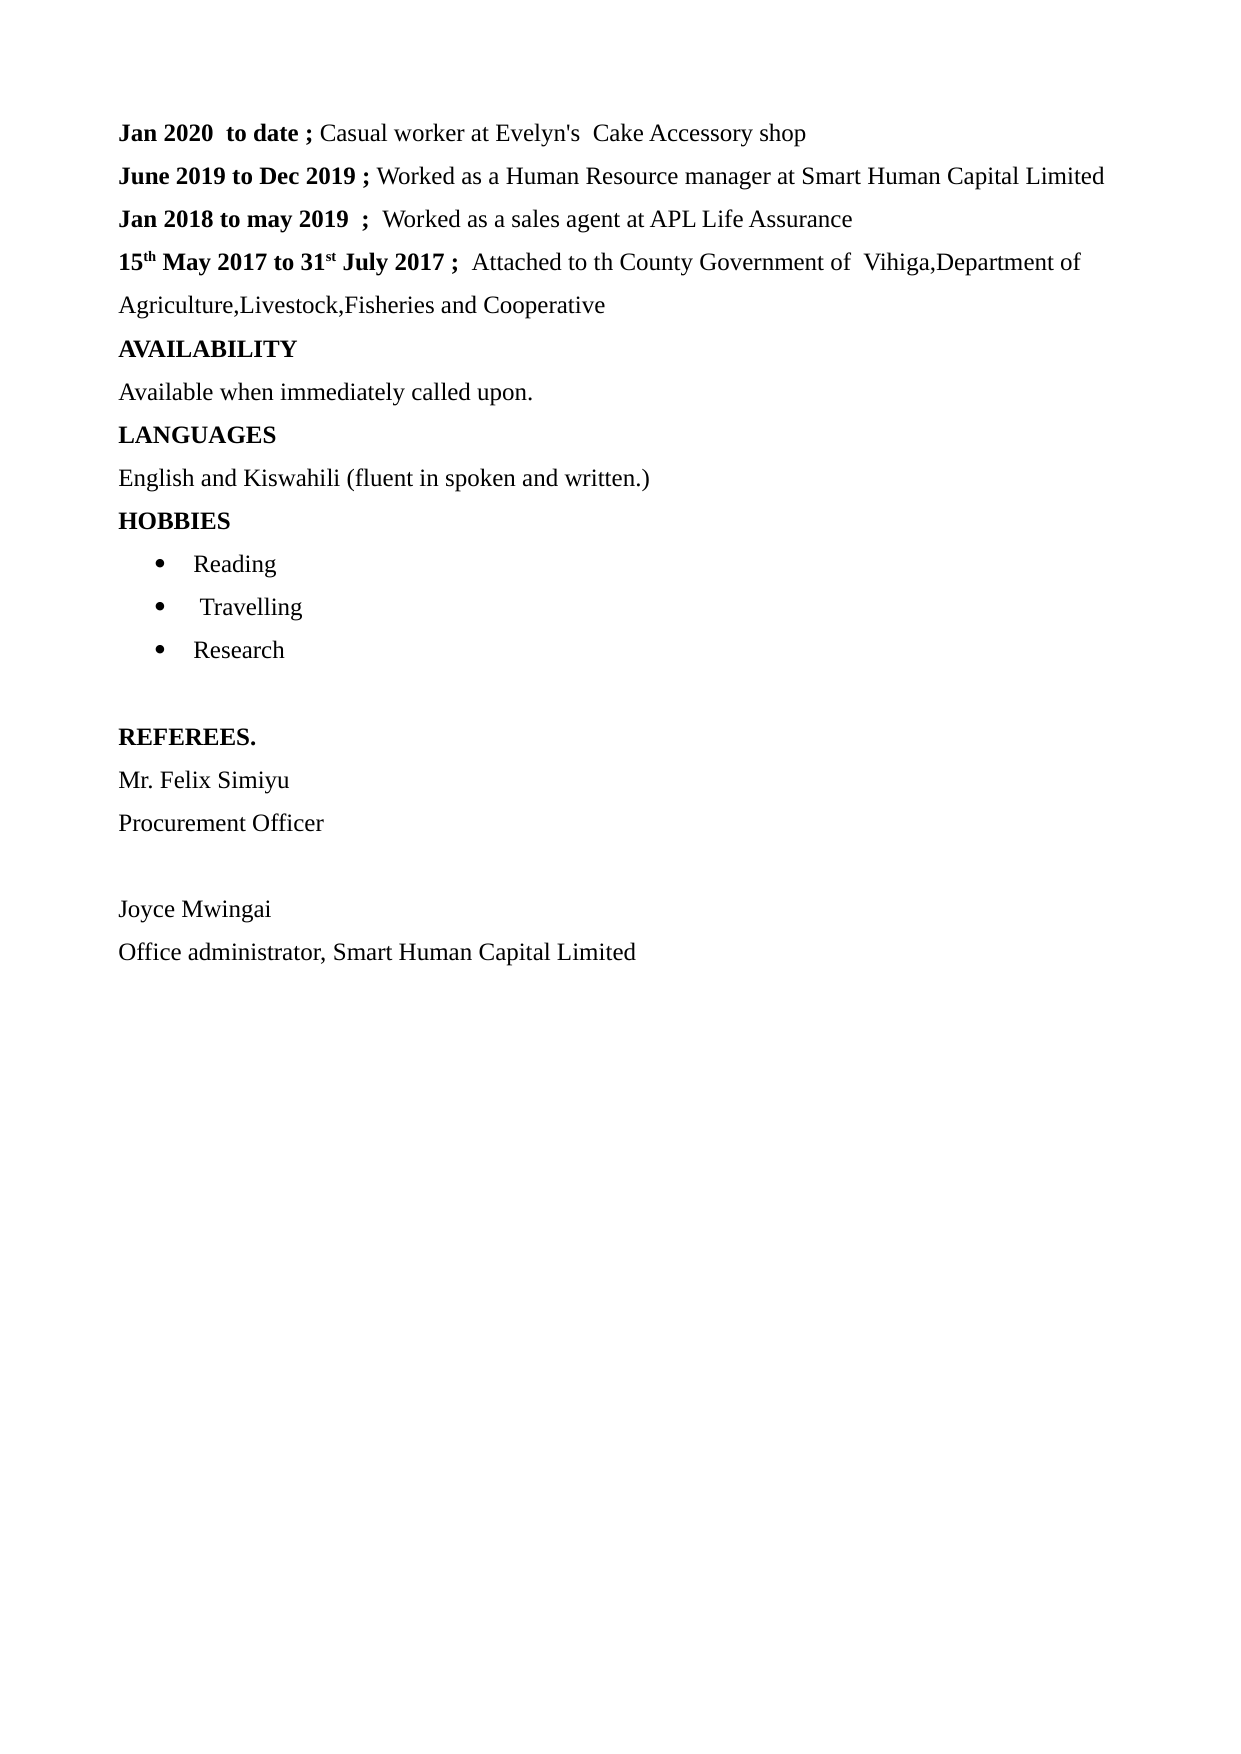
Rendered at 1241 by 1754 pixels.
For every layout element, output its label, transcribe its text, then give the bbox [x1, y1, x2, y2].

list Travelling [156, 592, 1122, 621]
text Jan 2020 to date ; Casual worker at Evelyn's Cake Accessory shop [118, 118, 1122, 147]
text 15th May 2017 to 31st July 2017 ; Attached to th County Government of Vihiga,Department of Agriculture,Livestock,Fisheries and Cooperative [118, 247, 1122, 319]
text LANGUAGES [118, 420, 1122, 449]
text REFEREES. [118, 722, 1122, 751]
text AVAILABILITY [118, 334, 1122, 362]
text Mr. Felix Simiyu [118, 765, 1122, 794]
text June 2019 to Dec 2019 ; Worked as a Human Resource manager at Smart Human Capital Limited [118, 161, 1122, 190]
text Procurement Officer [118, 808, 1122, 837]
text Office administrator, Smart Human Capital Limited [118, 937, 1122, 966]
text English and Kiswahili (fluent in spoken and written.) [118, 463, 1122, 492]
text Joyce Mwingai [118, 894, 1122, 923]
text Jan 2018 to may 2019 ; Worked as a sales agent at APL Life Assurance [118, 204, 1122, 233]
list Research [156, 636, 1122, 664]
list Reading [156, 549, 1122, 578]
text HOBBIES [118, 506, 1122, 535]
text Available when immediately called upon. [118, 377, 1122, 406]
